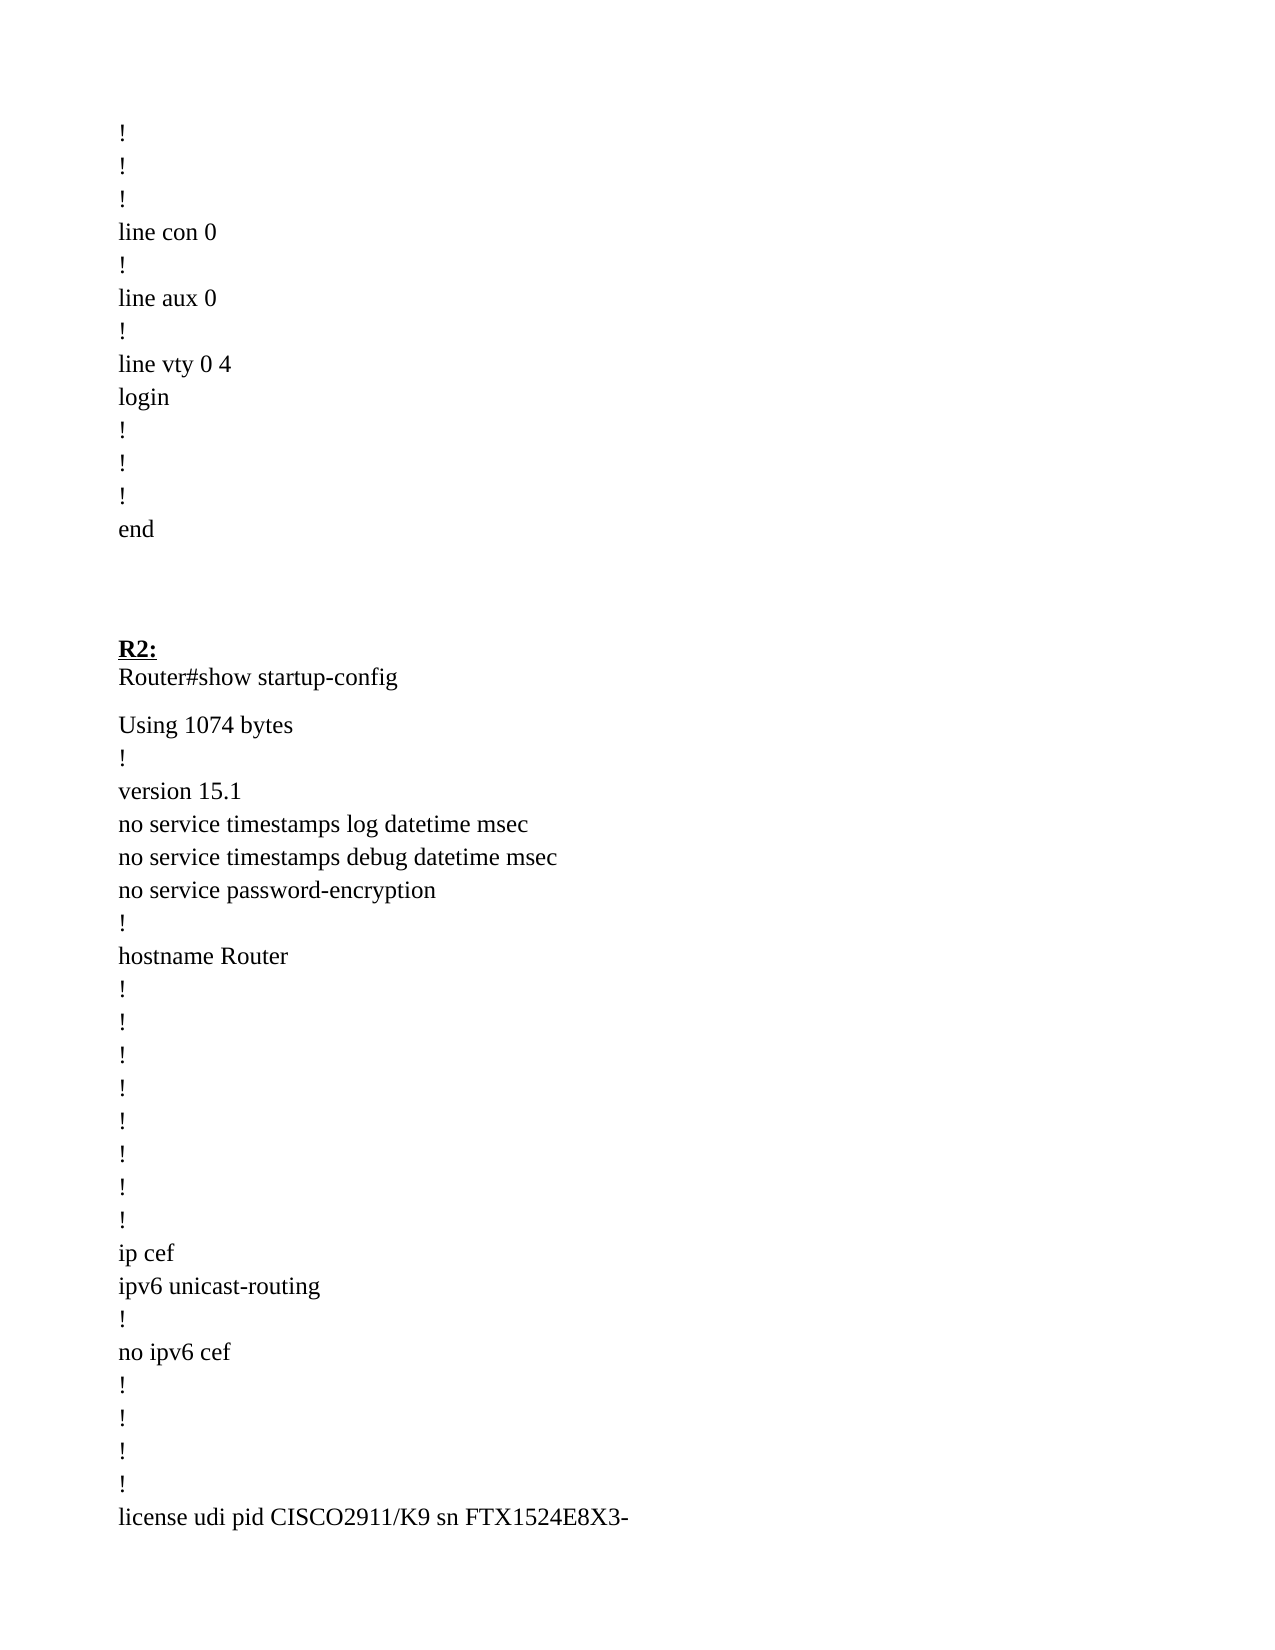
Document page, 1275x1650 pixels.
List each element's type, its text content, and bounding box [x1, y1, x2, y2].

text ! [118, 1040, 1157, 1069]
text ! [118, 1139, 1157, 1168]
text ! [118, 974, 1157, 1003]
text ! [118, 1172, 1157, 1201]
text ! [118, 481, 1157, 510]
text license udi pid CISCO2911/K9 sn FTX1524E8X3- [118, 1502, 1157, 1531]
text no service password-encryption [118, 875, 1157, 904]
text end [118, 514, 1157, 543]
text ! [118, 448, 1157, 477]
text no service timestamps log datetime msec [118, 809, 1157, 838]
text R2: [118, 634, 1157, 662]
text ipv6 unicast-routing [118, 1271, 1157, 1300]
text Router#show startup-config [118, 662, 1157, 691]
text Using 1074 bytes [118, 710, 1157, 739]
text ip cef [118, 1238, 1157, 1267]
text ! [118, 1469, 1157, 1498]
text ! [118, 1403, 1157, 1432]
text ! [118, 1205, 1157, 1234]
text version 15.1 [118, 776, 1157, 805]
text ! [118, 1436, 1157, 1465]
text ! [118, 1073, 1157, 1102]
text line aux 0 [118, 283, 1157, 312]
text ! [118, 415, 1157, 444]
text ! [118, 151, 1157, 180]
text line con 0 [118, 217, 1157, 246]
text ! [118, 118, 1157, 147]
text no ipv6 cef [118, 1337, 1157, 1366]
text ! [118, 1304, 1157, 1333]
text ! [118, 743, 1157, 772]
text ! [118, 184, 1157, 213]
text ! [118, 1106, 1157, 1135]
text hostname Router [118, 941, 1157, 970]
text no service timestamps debug datetime msec [118, 842, 1157, 871]
text ! [118, 1370, 1157, 1399]
text ! [118, 316, 1157, 345]
text ! [118, 908, 1157, 937]
text ! [118, 1007, 1157, 1036]
text ! [118, 250, 1157, 279]
text login [118, 382, 1157, 411]
text line vty 0 4 [118, 349, 1157, 378]
